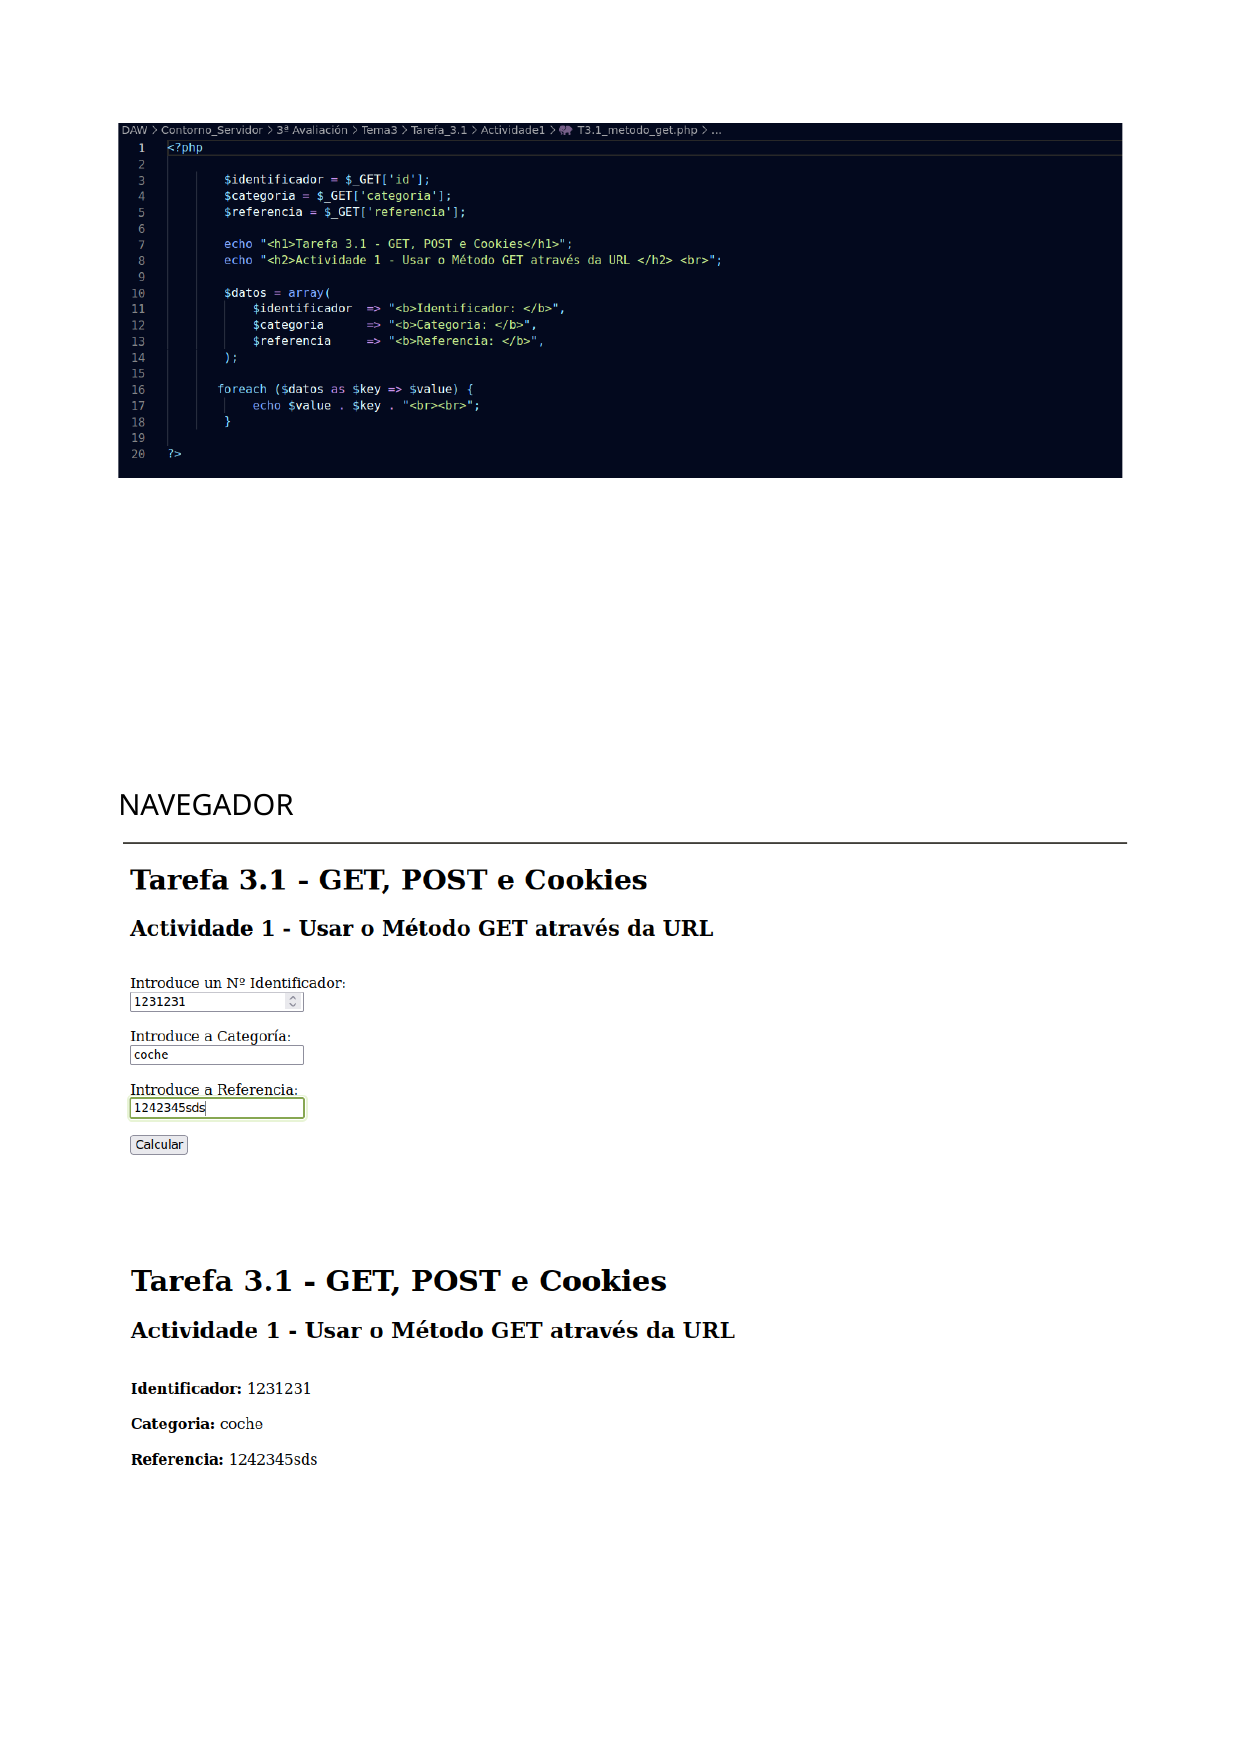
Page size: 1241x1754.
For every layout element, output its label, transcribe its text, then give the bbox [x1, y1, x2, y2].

picture [123, 1258, 1098, 1613]
picture [123, 842, 1128, 1226]
picture [118, 123, 1123, 478]
text NAVEGADOR [118, 784, 1122, 824]
